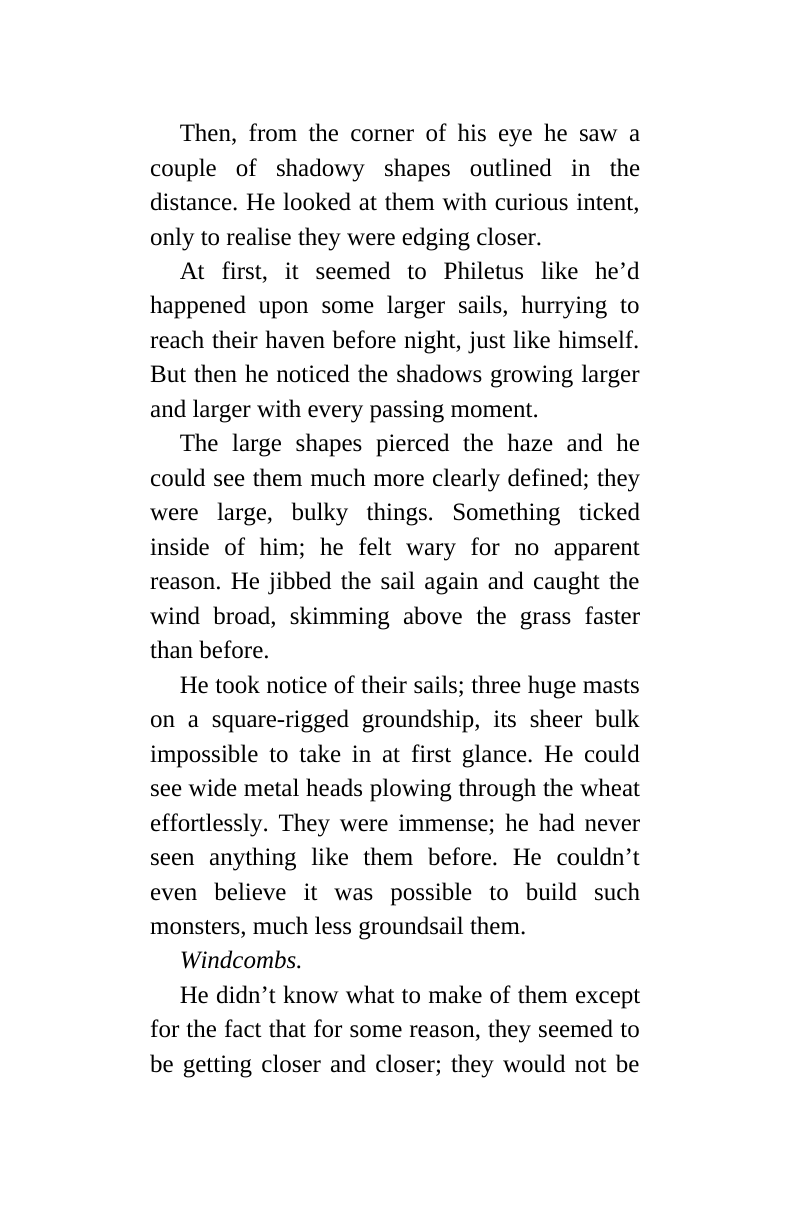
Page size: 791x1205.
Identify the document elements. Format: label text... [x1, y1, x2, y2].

text The large shapes pierced the haze and he could see them much more clearly defined; they were large, bulky things. Something ticked inside of him; he felt wary for no apparent reason. He jibbed the sail again and caught the wind broad, skimming above the grass faster than before. [150, 428, 640, 664]
text He didn’t know what to make of them except for the fact that for some reason, they seemed to be getting closer and closer; they would not be [150, 980, 640, 1078]
text Then, from the corner of his eye he saw a couple of shadowy shapes outlined in the distance. He looked at them with curious intent, only to realise they were edging closer. [150, 118, 640, 250]
text He took notice of their sails; three huge masts on a square-rigged groundship, its sheer bulk impossible to take in at first glance. He could see wide metal heads plowing through the wheat effortlessly. They were immense; he had never seen anything like them before. He couldn’t even believe it was possible to build such monsters, much less groundsail them. [150, 670, 640, 940]
text At first, it seemed to Philetus like he’d happened upon some larger sails, hurrying to reach their haven before night, just like himself. But then he noticed the shadows growing larger and larger with every passing moment. [150, 256, 640, 423]
text Windcombs. [150, 946, 640, 974]
